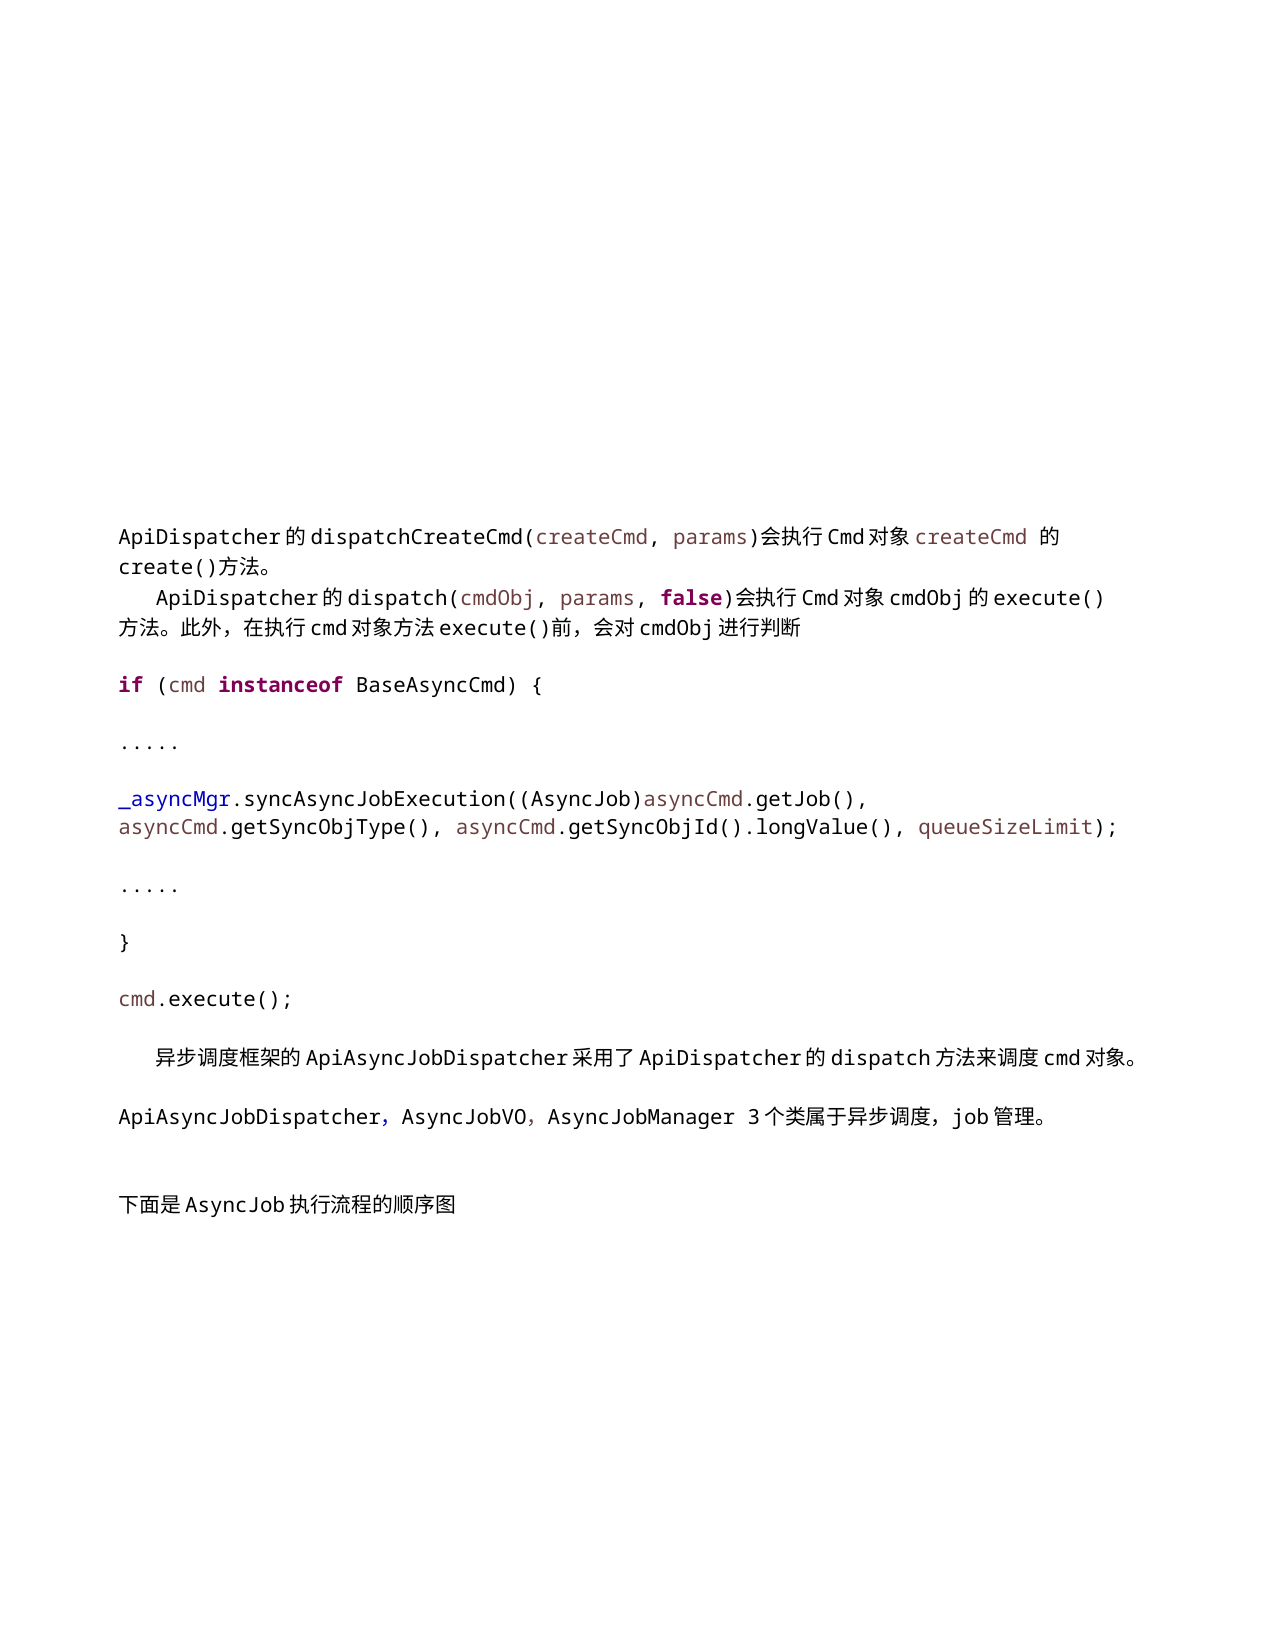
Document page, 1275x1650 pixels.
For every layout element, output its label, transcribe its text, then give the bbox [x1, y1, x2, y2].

text if (cmd instanceof BaseAsyncCmd) { [118, 670, 1157, 698]
text ApiDispatcher的 dispatchCreateCmd(createCmd, params)会执行Cmd对象createCmd 的create()方法。 [118, 520, 1157, 581]
text } [118, 927, 1157, 955]
text 方法。此外，在执行cmd对象方法execute()前，会对cmdObj进行判断 [118, 611, 1157, 642]
text 异步调度框架的ApiAsyncJobDispatcher采用了ApiDispatcher的dispatch方法来调度cmd对象。 [118, 1041, 1157, 1071]
text ..... [118, 727, 1157, 756]
text ApiAsyncJobDispatcher，AsyncJobVO，AsyncJobManager 3个类属于异步调度，job管理。 [118, 1100, 1157, 1130]
text ApiDispatcher的dispatch(cmdObj, params, false)会执行Cmd对象cmdObj的execute() [118, 581, 1157, 611]
text cmd.execute(); [118, 984, 1157, 1012]
text ..... [118, 870, 1157, 898]
text _asyncMgr.syncAsyncJobExecution((AsyncJob)asyncCmd.getJob(), asyncCmd.getSyncObjType(), asyncCmd.getSyncObjId().longValue(), queueSizeLimit); [118, 784, 1157, 841]
text 下面是AsyncJob执行流程的顺序图 [118, 1188, 1157, 1218]
